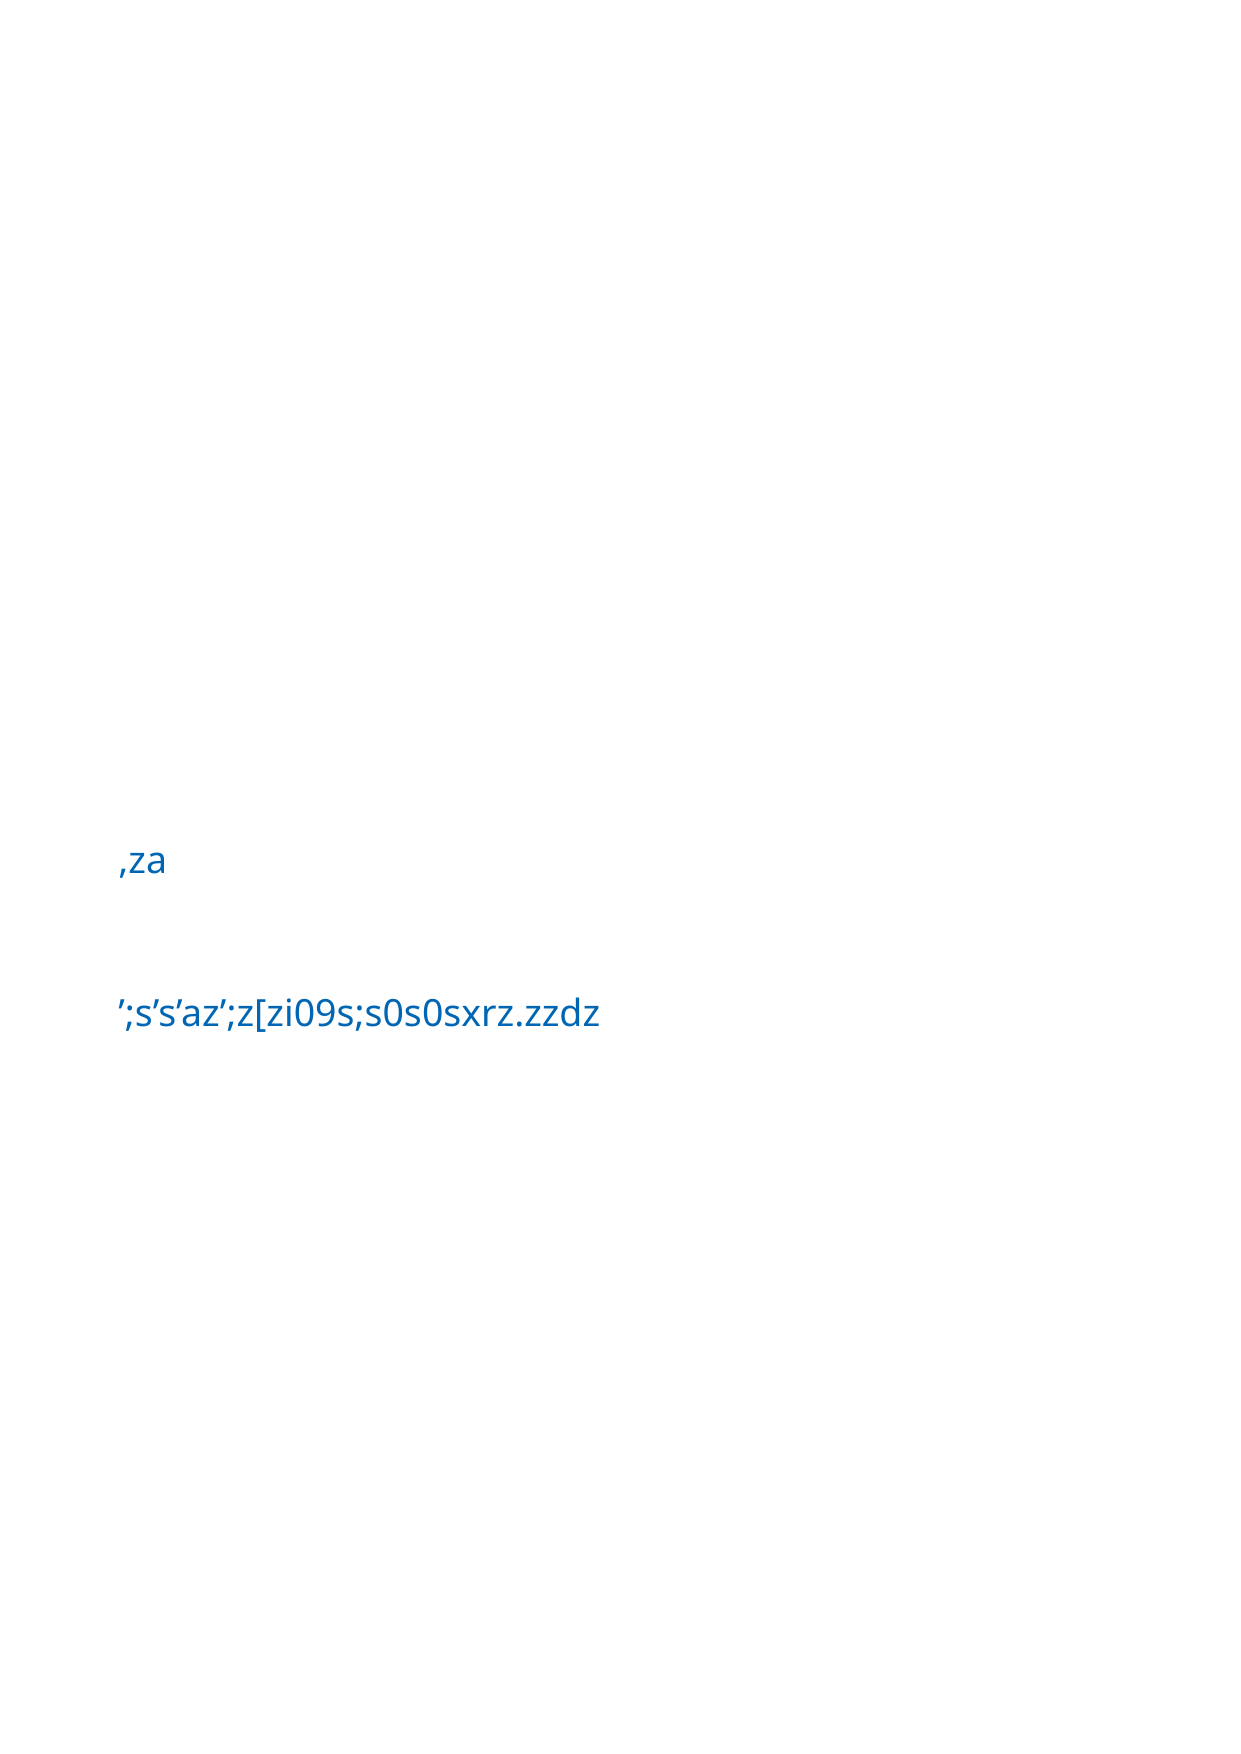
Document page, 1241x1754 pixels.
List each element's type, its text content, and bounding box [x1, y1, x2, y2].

text ’;s’s’az’;z[zi09s;s0s0sxrz.zzdz [118, 987, 1122, 1038]
text ,za [118, 833, 1122, 884]
